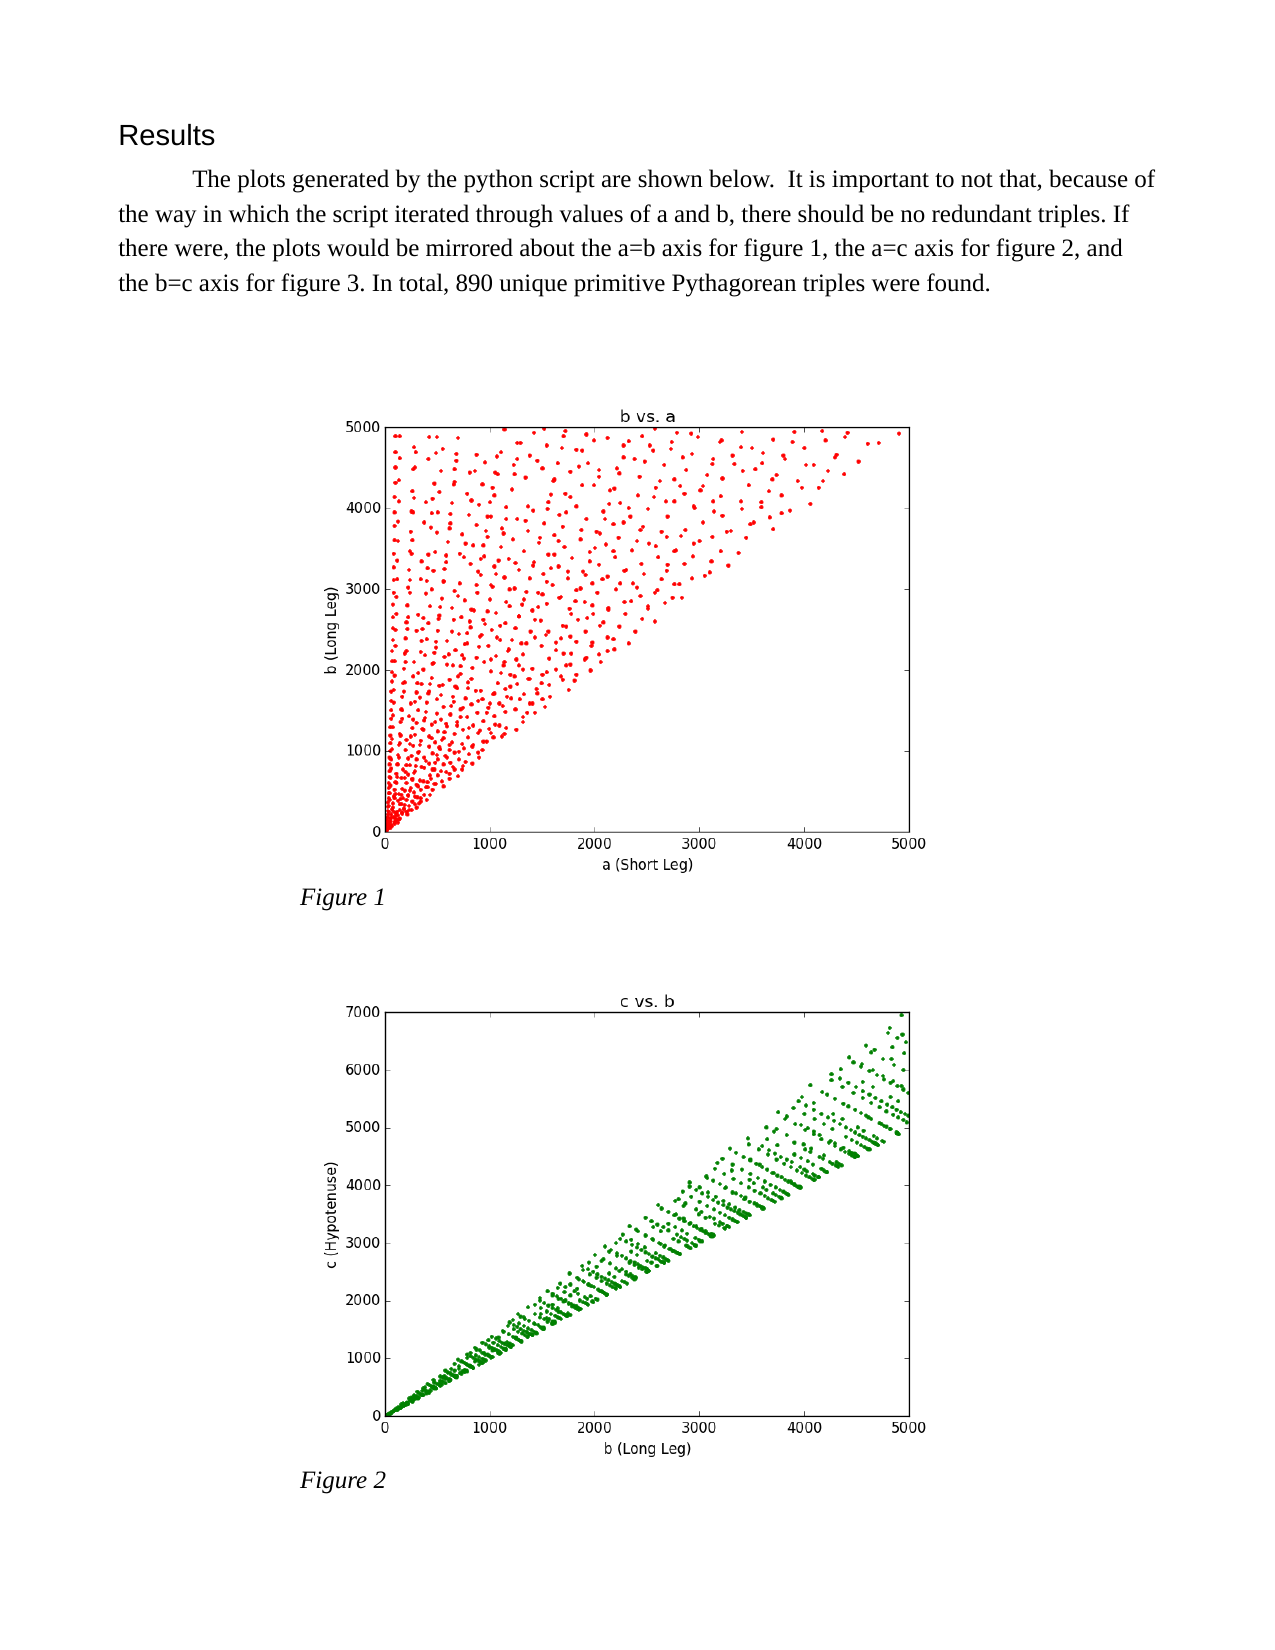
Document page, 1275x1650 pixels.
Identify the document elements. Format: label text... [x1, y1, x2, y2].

text The plots generated by the python script are shown below. It is important to not that, because of the way in which the script iterated through values of a and b, there should be no redundant triples. If there were, the plots would be mirrored about the a=b axis for figure 1, the a=c axis for figure 2, and the b=c axis for figure 3. In total, 890 unique primitive Pythagorean triples were found. [118, 164, 1157, 296]
picture [300, 377, 976, 882]
text Figure 1 [300, 882, 975, 911]
picture [300, 962, 976, 1466]
subtitle Results [118, 118, 1157, 152]
text Figure 2 [300, 1466, 975, 1494]
